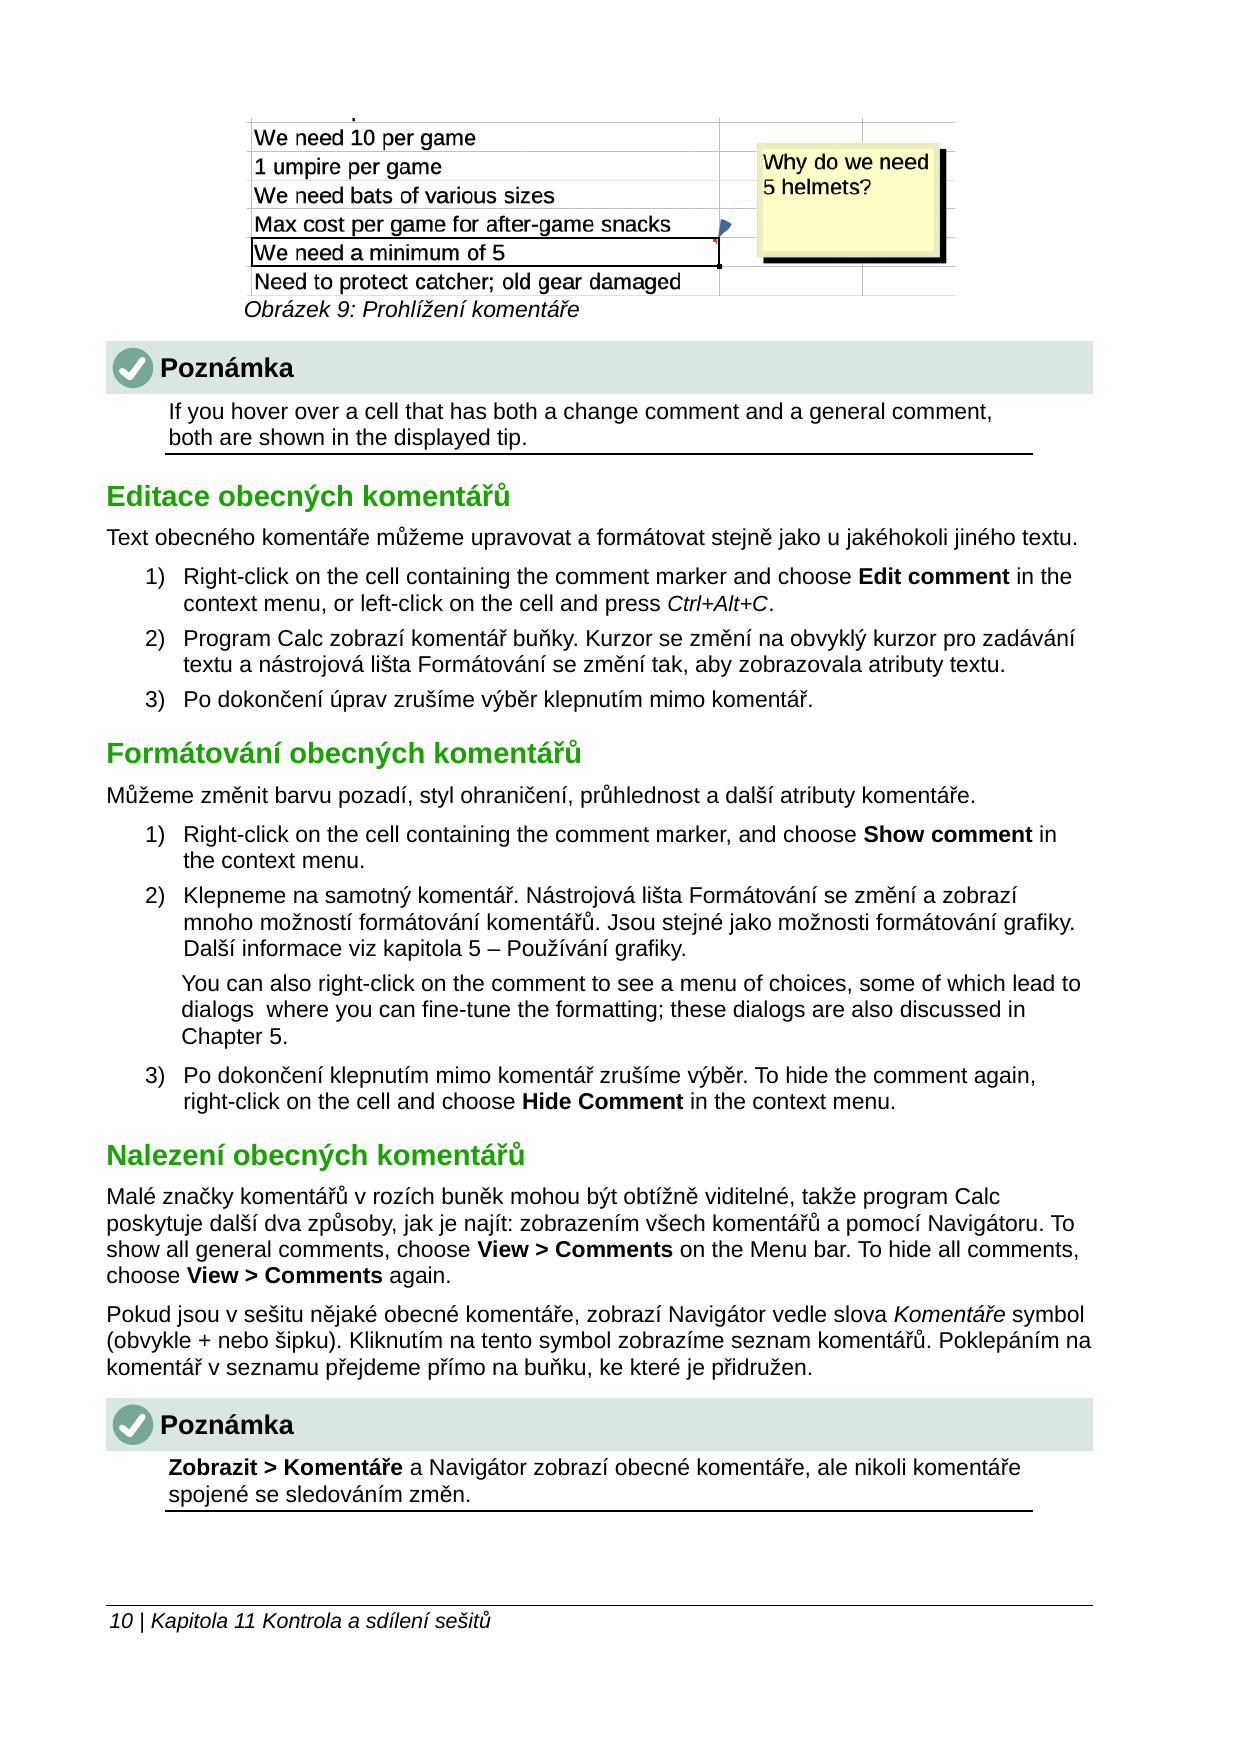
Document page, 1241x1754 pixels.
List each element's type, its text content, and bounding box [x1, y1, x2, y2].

text Text obecného komentáře můžeme upravovat a formátovat stejně jako u jakéhokoli jiného textu. [106, 524, 1093, 551]
text Zobrazit > Komentáře a Navigátor zobrazí obecné komentáře, ale nikoli komentáře spojené se sledováním změn. [165, 1451, 1033, 1510]
text Pokud jsou v sešitu nějaké obecné komentáře, zobrazí Navigátor vedle slova Komentáře symbol (obvykle + nebo šipku). Kliknutím na tento symbol zobrazíme seznam komentářů. Poklepáním na komentář v seznamu přejdeme přímo na buňku, ke které je přidružen. [106, 1301, 1093, 1380]
list Po dokončení klepnutím mimo komentář zrušíme výběr. To hide the comment again, right-click on the cell and choose Hide Comment in the context menu. [165, 1062, 1093, 1114]
subtitle Poznámka [106, 341, 1093, 394]
list Right-click on the cell containing the comment marker, and choose Show comment in the context menu. [165, 821, 1093, 873]
subtitle Nalezení obecných komentářů [106, 1138, 1093, 1171]
text Obrázek 9: Prohlížení komentáře [243, 118, 955, 322]
text Malé značky komentářů v rozích buněk mohou být obtížně viditelné, takže program Calc poskytuje další dva způsoby, jak je najít: zobrazením všech komentářů a pomocí Navigátoru. To show all general comments, choose View > Comments on the Menu bar. To hide all comments, choose View > Comments again. [106, 1183, 1093, 1289]
picture [246, 118, 956, 296]
list Program Calc zobrazí komentář buňky. Kurzor se změní na obvyklý kurzor pro zadávání textu a nástrojová lišta Formátování se změní tak, aby zobrazovala atributy textu. [165, 625, 1093, 677]
subtitle Formátování obecných komentářů [106, 736, 1093, 770]
list Klepneme na samotný komentář. Nástrojová lišta Formátování se změní a zobrazí mnoho možností formátování komentářů. Jsou stejné jako možnosti formátování grafiky. Další informace viz kapitola 5 – Používání grafiky. [165, 882, 1093, 961]
list Right-click on the cell containing the comment marker and choose Edit comment in the context menu, or left-click on the cell and press Ctrl+Alt+C. [165, 563, 1093, 616]
text If you hover over a cell that has both a change comment and a general comment, both are shown in the displayed tip. [165, 394, 1033, 453]
subtitle Poznámka [106, 1398, 1093, 1451]
text Můžeme změnit barvu pozadí, styl ohraničení, průhlednost a další atributy komentáře. [106, 782, 1093, 808]
subtitle Editace obecných komentářů [106, 479, 1093, 513]
list Po dokončení úprav zrušíme výběr klepnutím mimo komentář. [165, 686, 1093, 713]
text You can also right-click on the comment to see a menu of choices, some of which lead to dialogs where you can fine-tune the formatting; these dialogs are also discussed in Chapter 5. [181, 970, 1093, 1049]
